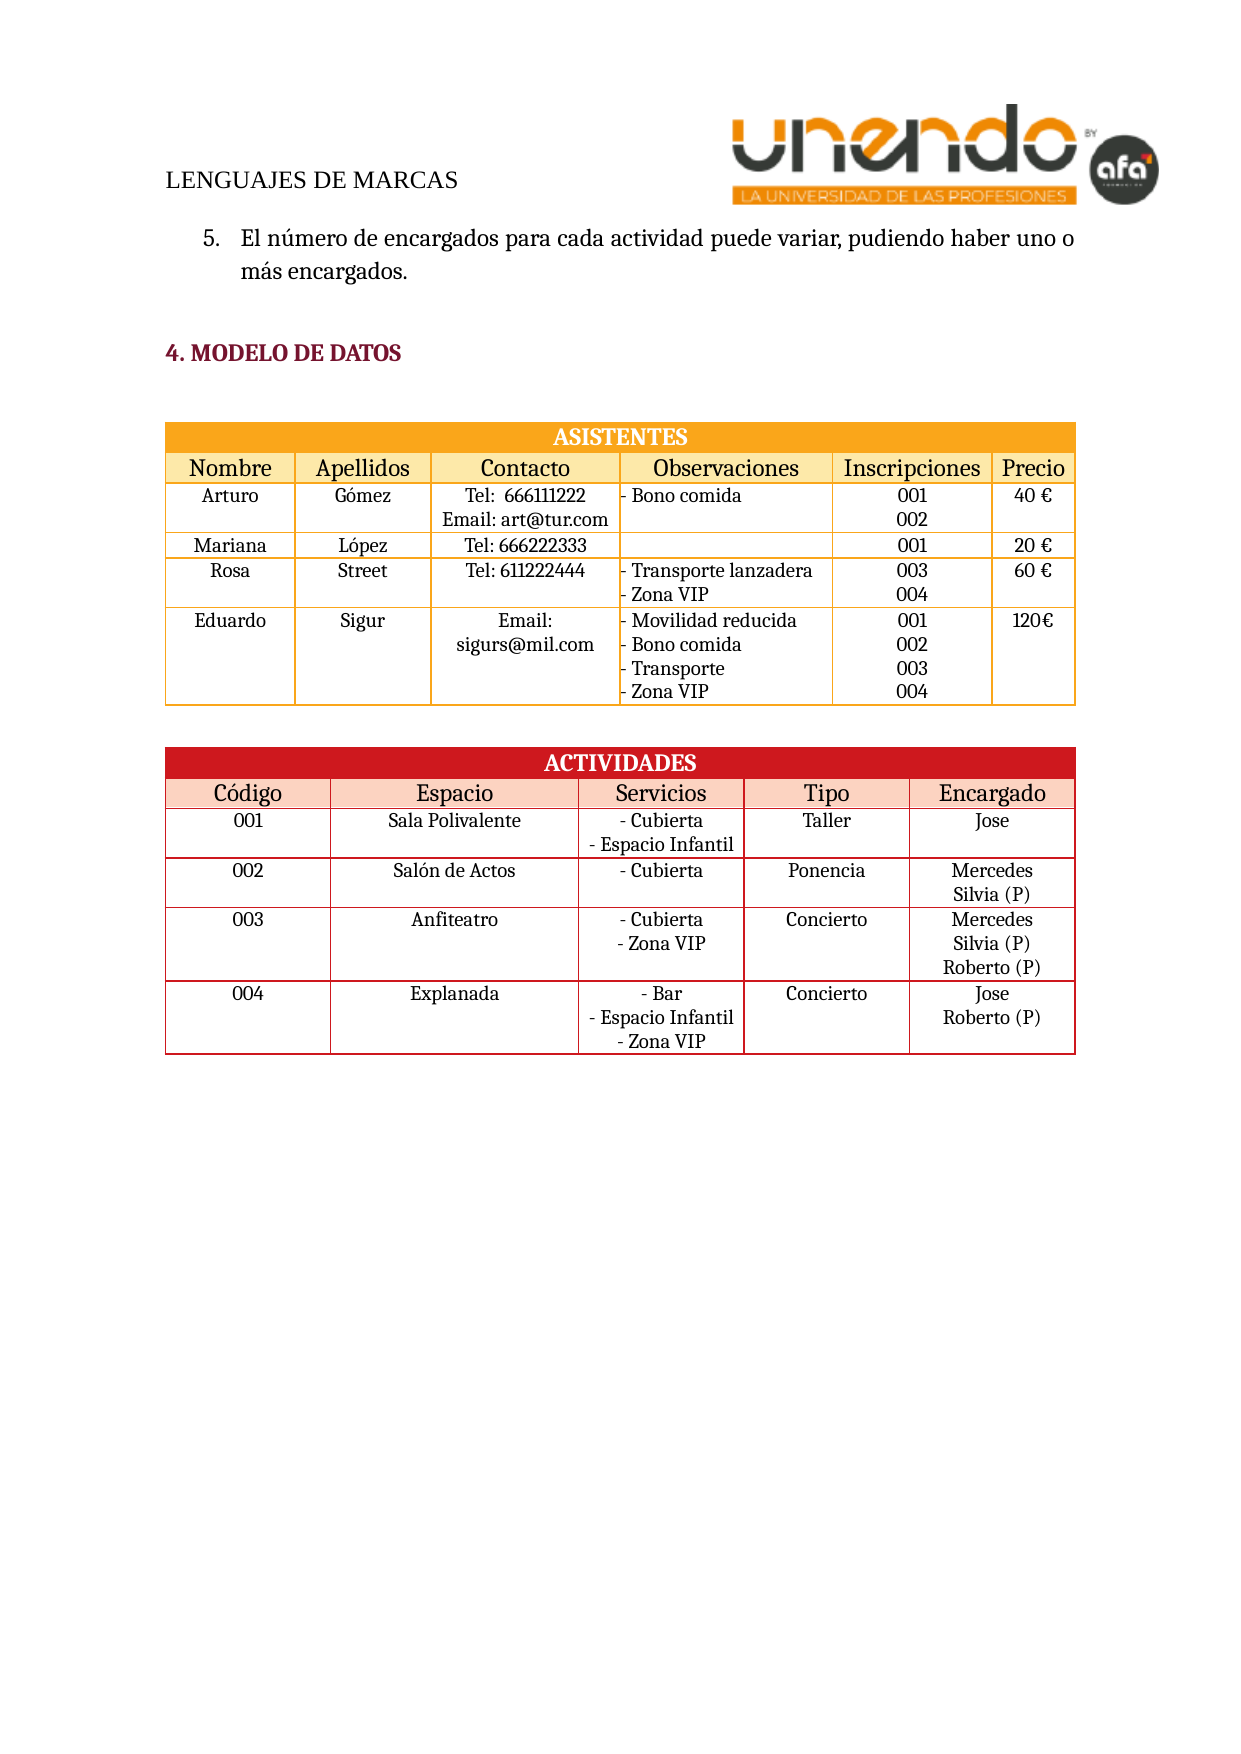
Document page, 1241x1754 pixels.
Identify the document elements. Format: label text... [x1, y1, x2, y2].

table_cell Mercedes Silvia (P) [910, 859, 1074, 906]
table_cell Sala Polivalente [331, 809, 578, 857]
table_cell Rosa [166, 559, 294, 607]
table_cell 004 [166, 982, 330, 1053]
list El número de encargados para cada actividad puede variar, pudiendo haber uno o más encargados. [203, 223, 1075, 285]
table_cell Observaciones [621, 453, 832, 482]
table_cell 001 [166, 809, 330, 857]
picture [725, 104, 1159, 212]
table_cell 40 € [993, 484, 1074, 532]
table_cell 001 002 [833, 484, 991, 532]
table_cell - Cubierta - Espacio Infantil [579, 809, 743, 857]
table_cell Precio [993, 453, 1074, 482]
table_cell Ponencia [745, 859, 909, 906]
table_cell - Transporte lanzadera - Zona VIP [621, 559, 832, 607]
table_cell Eduardo [166, 608, 294, 704]
table_cell Espacio [331, 779, 578, 807]
table_cell Nombre [166, 453, 294, 482]
table_cell Contacto [432, 453, 619, 482]
table_cell Gómez [296, 484, 430, 532]
table_cell Street [296, 559, 430, 607]
table_cell 120€ [993, 608, 1074, 704]
table_cell - Bono comida [621, 484, 832, 532]
table_cell 003 004 [833, 559, 991, 607]
table_cell Taller [745, 809, 909, 857]
table_cell - Cubierta [579, 859, 743, 906]
table_cell Concierto [745, 908, 909, 980]
table_cell 60 € [993, 559, 1074, 607]
table_cell Tel: 666222333 [432, 533, 619, 557]
table_cell Inscripciones [833, 453, 991, 482]
table_cell Jose [910, 809, 1074, 857]
table_header ASISTENTES [166, 423, 1074, 452]
table_cell Código [166, 779, 330, 807]
table_cell Anfiteatro [331, 908, 578, 980]
table_cell Tel: 611222444 [432, 559, 619, 607]
table_cell 001 002 003 004 [833, 608, 991, 704]
table_cell Sigur [296, 608, 430, 704]
table_cell - Movilidad reducida - Bono comida - Transporte - Zona VIP [621, 608, 832, 704]
table_cell - Bar - Espacio Infantil - Zona VIP [579, 982, 743, 1053]
table_cell Tel: 666111222 Email: art@tur.com [432, 484, 619, 532]
table_header ACTIVIDADES [166, 748, 1074, 777]
table_cell Email: sigurs@mil.com [432, 608, 619, 704]
table_cell Encargado [910, 779, 1074, 807]
table_cell Servicios [579, 779, 743, 807]
table_cell Mariana [166, 533, 294, 557]
table_cell Jose Roberto (P) [910, 982, 1074, 1053]
table_cell Apellidos [296, 453, 430, 482]
table_cell 002 [166, 859, 330, 906]
table_cell 003 [166, 908, 330, 980]
table_cell 20 € [993, 533, 1074, 557]
text 4. MODELO DE DATOS [165, 339, 1075, 368]
table_cell [621, 533, 832, 557]
table_cell Arturo [166, 484, 294, 532]
table_cell - Cubierta - Zona VIP [579, 908, 743, 980]
table_cell Salón de Actos [331, 859, 578, 906]
table_cell 001 [833, 533, 991, 557]
table_cell Tipo [745, 779, 909, 807]
table_cell López [296, 533, 430, 557]
table_cell Concierto [745, 982, 909, 1053]
table_cell Mercedes Silvia (P) Roberto (P) [910, 908, 1074, 980]
table_cell Explanada [331, 982, 578, 1053]
